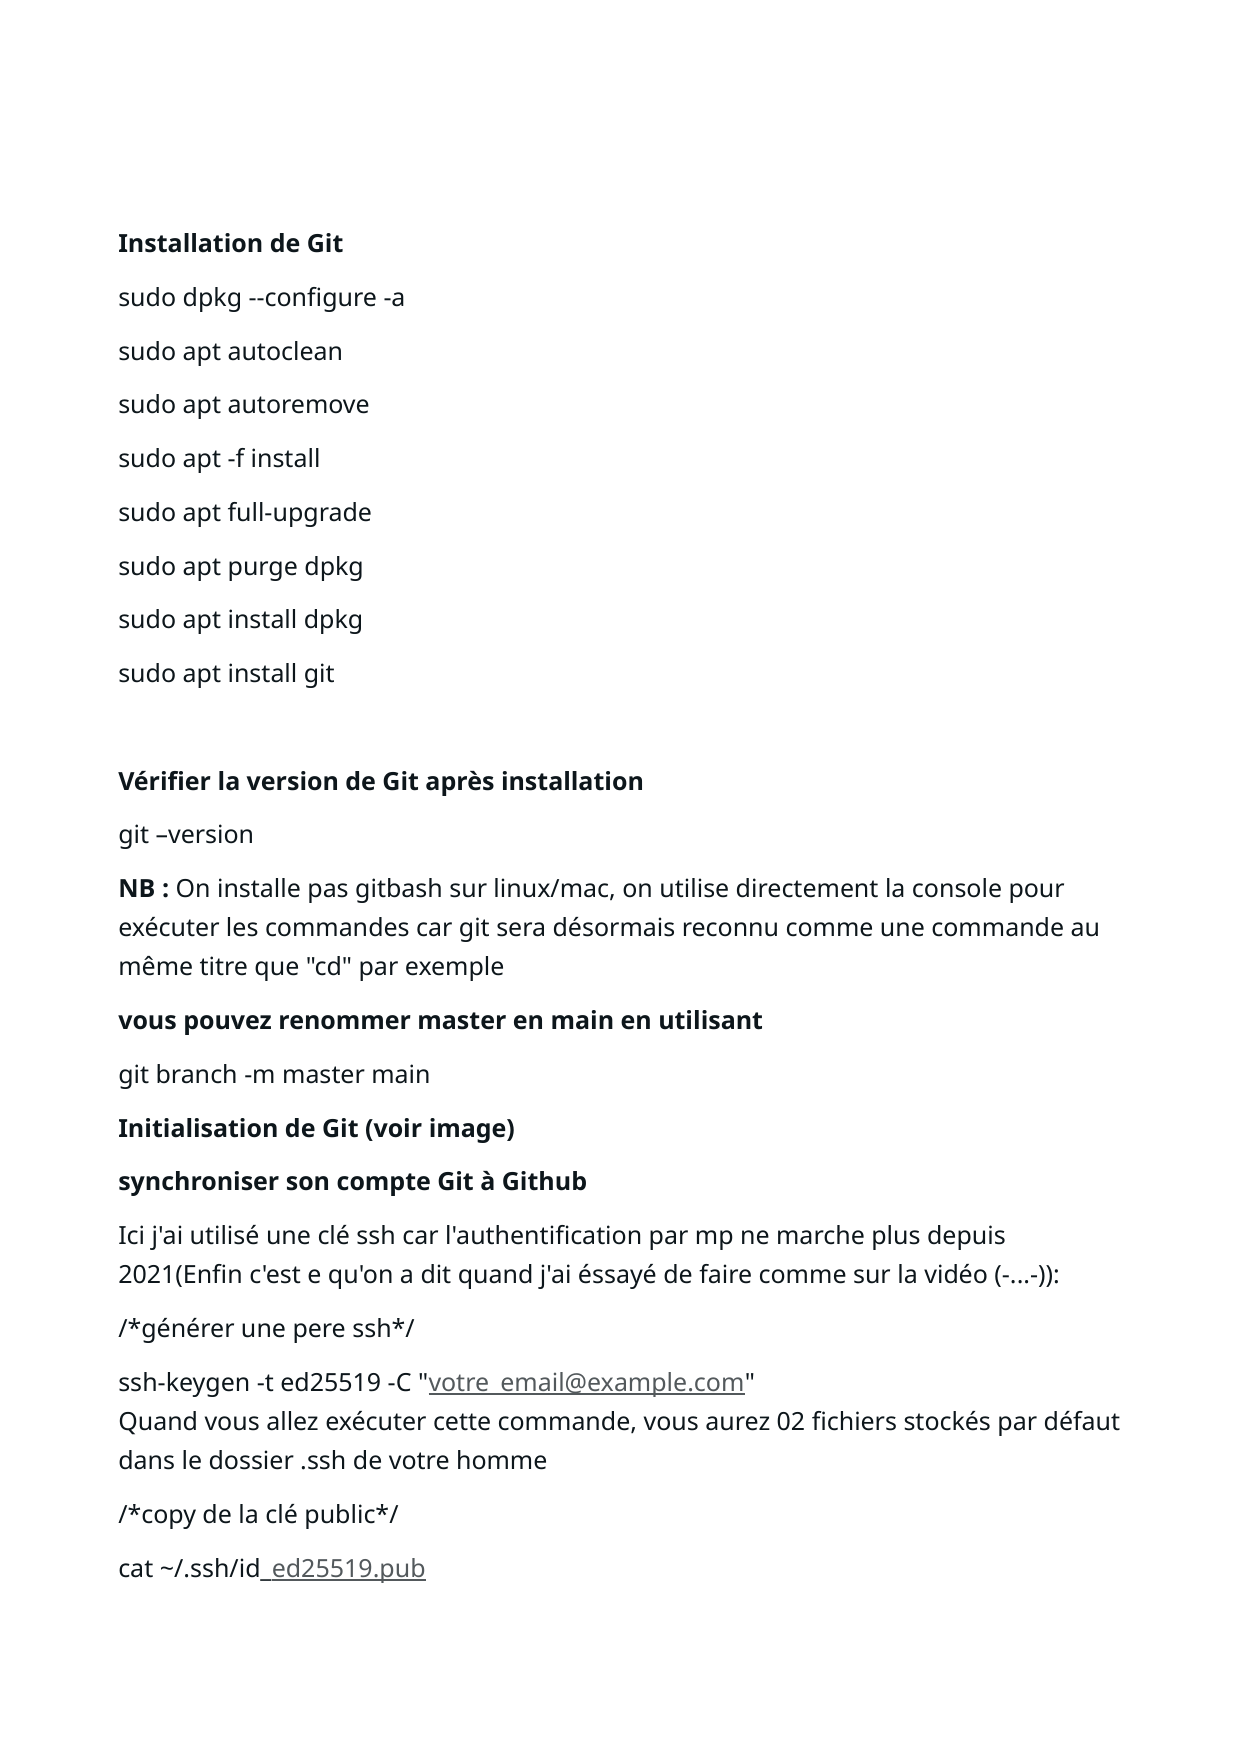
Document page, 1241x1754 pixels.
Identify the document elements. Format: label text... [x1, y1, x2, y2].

text Ici j'ai utilisé une clé ssh car l'authentification par mp ne marche plus depuis 2021(Enfin c'est e qu'on a dit quand j'ai éssayé de faire comme sur la vidéo (-...-)): [118, 1218, 1122, 1291]
text sudo apt autoremove [118, 387, 1122, 421]
text sudo apt autoclean [118, 333, 1122, 367]
text /*générer une pere ssh*/ [118, 1311, 1122, 1345]
text /*copy de la clé public*/ [118, 1496, 1122, 1531]
text Vérifier la version de Git après installation [118, 763, 1122, 797]
text sudo dpkg --configure -a [118, 279, 1122, 313]
text Installation de Git [118, 226, 1122, 260]
text NB : On installe pas gitbash sur linux/mac, on utilise directement la console pour exécuter les commandes car git sera désormais reconnu comme une commande au même titre que "cd" par exemple [118, 871, 1122, 983]
text sudo apt full-upgrade [118, 494, 1122, 528]
text git branch -m master main [118, 1056, 1122, 1091]
text ssh-keygen -t ed25519 -C "votre_email@example.com" Quand vous allez exécuter cette commande, vous aurez 02 fichiers stockés par défaut dans le dossier .ssh de votre homme [118, 1364, 1122, 1477]
text sudo apt install dpkg [118, 602, 1122, 636]
text cat ~/.ssh/id_ed25519.pub [118, 1550, 1122, 1584]
text synchroniser son compte Git à Github [118, 1164, 1122, 1198]
text vous pouvez renommer master en main en utilisant [118, 1003, 1122, 1037]
text sudo apt install git [118, 656, 1122, 690]
text Initialisation de Git (voir image) [118, 1110, 1122, 1144]
text sudo apt -f install [118, 441, 1122, 475]
text sudo apt purge dpkg [118, 548, 1122, 582]
text git –version [118, 817, 1122, 851]
